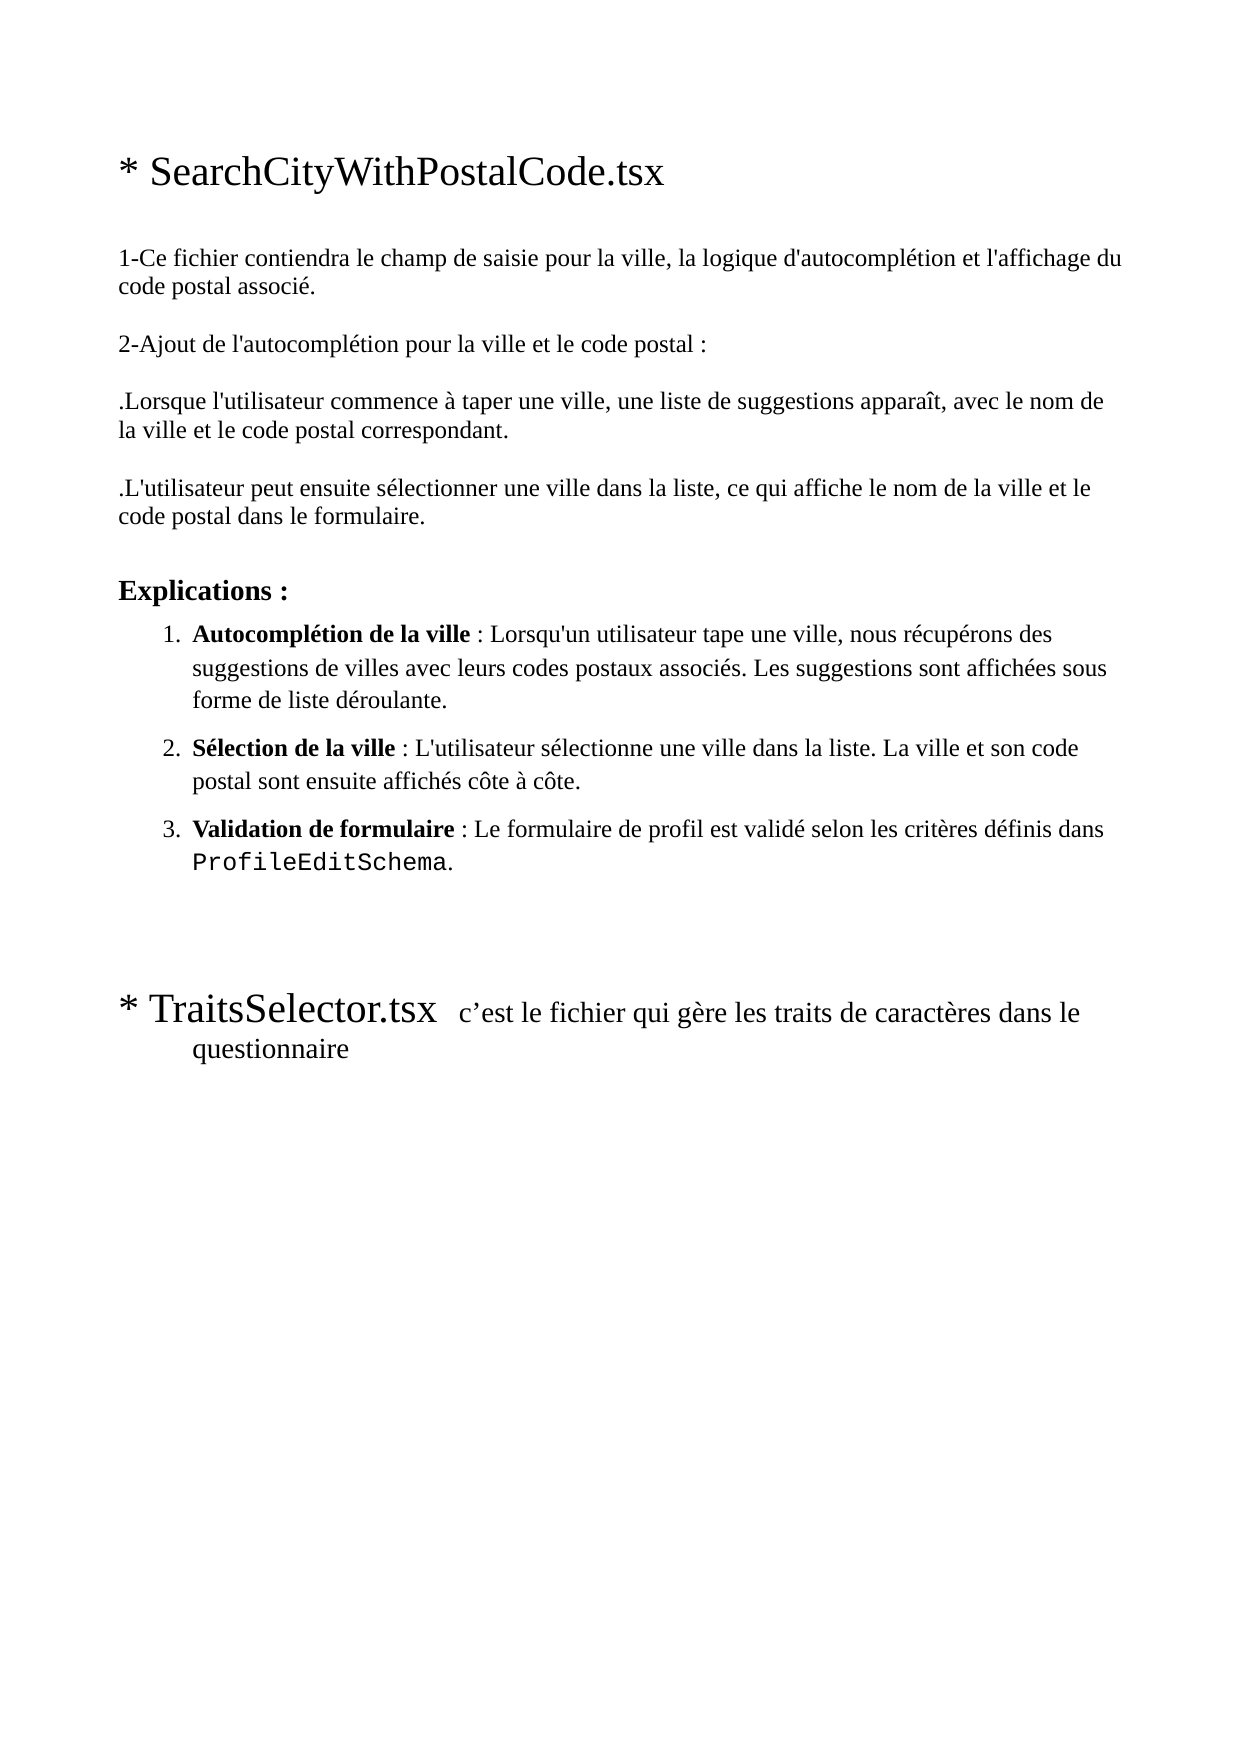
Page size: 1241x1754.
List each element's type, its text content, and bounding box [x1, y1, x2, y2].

list Autocomplétion de la ville : Lorsqu'un utilisateur tape une ville, nous récupérons des suggestions de villes avec leurs codes postaux associés. Les suggestions sont affichées sous forme de liste déroulante. [162, 619, 1122, 714]
text .L'utilisateur peut ensuite sélectionner une ville dans la liste, ce qui affiche le nom de la ville et le code postal dans le formulaire. [118, 473, 1122, 530]
text * TraitsSelector.tsx c’est le fichier qui gère les traits de caractères dans le questionnaire [118, 983, 1122, 1064]
text 2-Ajout de l'autocomplétion pour la ville et le code postal : [118, 329, 1122, 358]
list Validation de formulaire : Le formulaire de profil est validé selon les critères définis dans ProfileEditSchema. [162, 814, 1122, 878]
text 1-Ce fichier contiendra le champ de saisie pour la ville, la logique d'autocomplétion et l'affichage du code postal associé. [118, 243, 1122, 300]
list Sélection de la ville : L'utilisateur sélectionne une ville dans la liste. La ville et son code postal sont ensuite affichés côte à côte. [162, 733, 1122, 795]
subtitle Explications : [118, 573, 1122, 607]
text * SearchCityWithPostalCode.tsx [118, 147, 1122, 195]
text .Lorsque l'utilisateur commence à taper une ville, une liste de suggestions apparaît, avec le nom de la ville et le code postal correspondant. [118, 386, 1122, 444]
